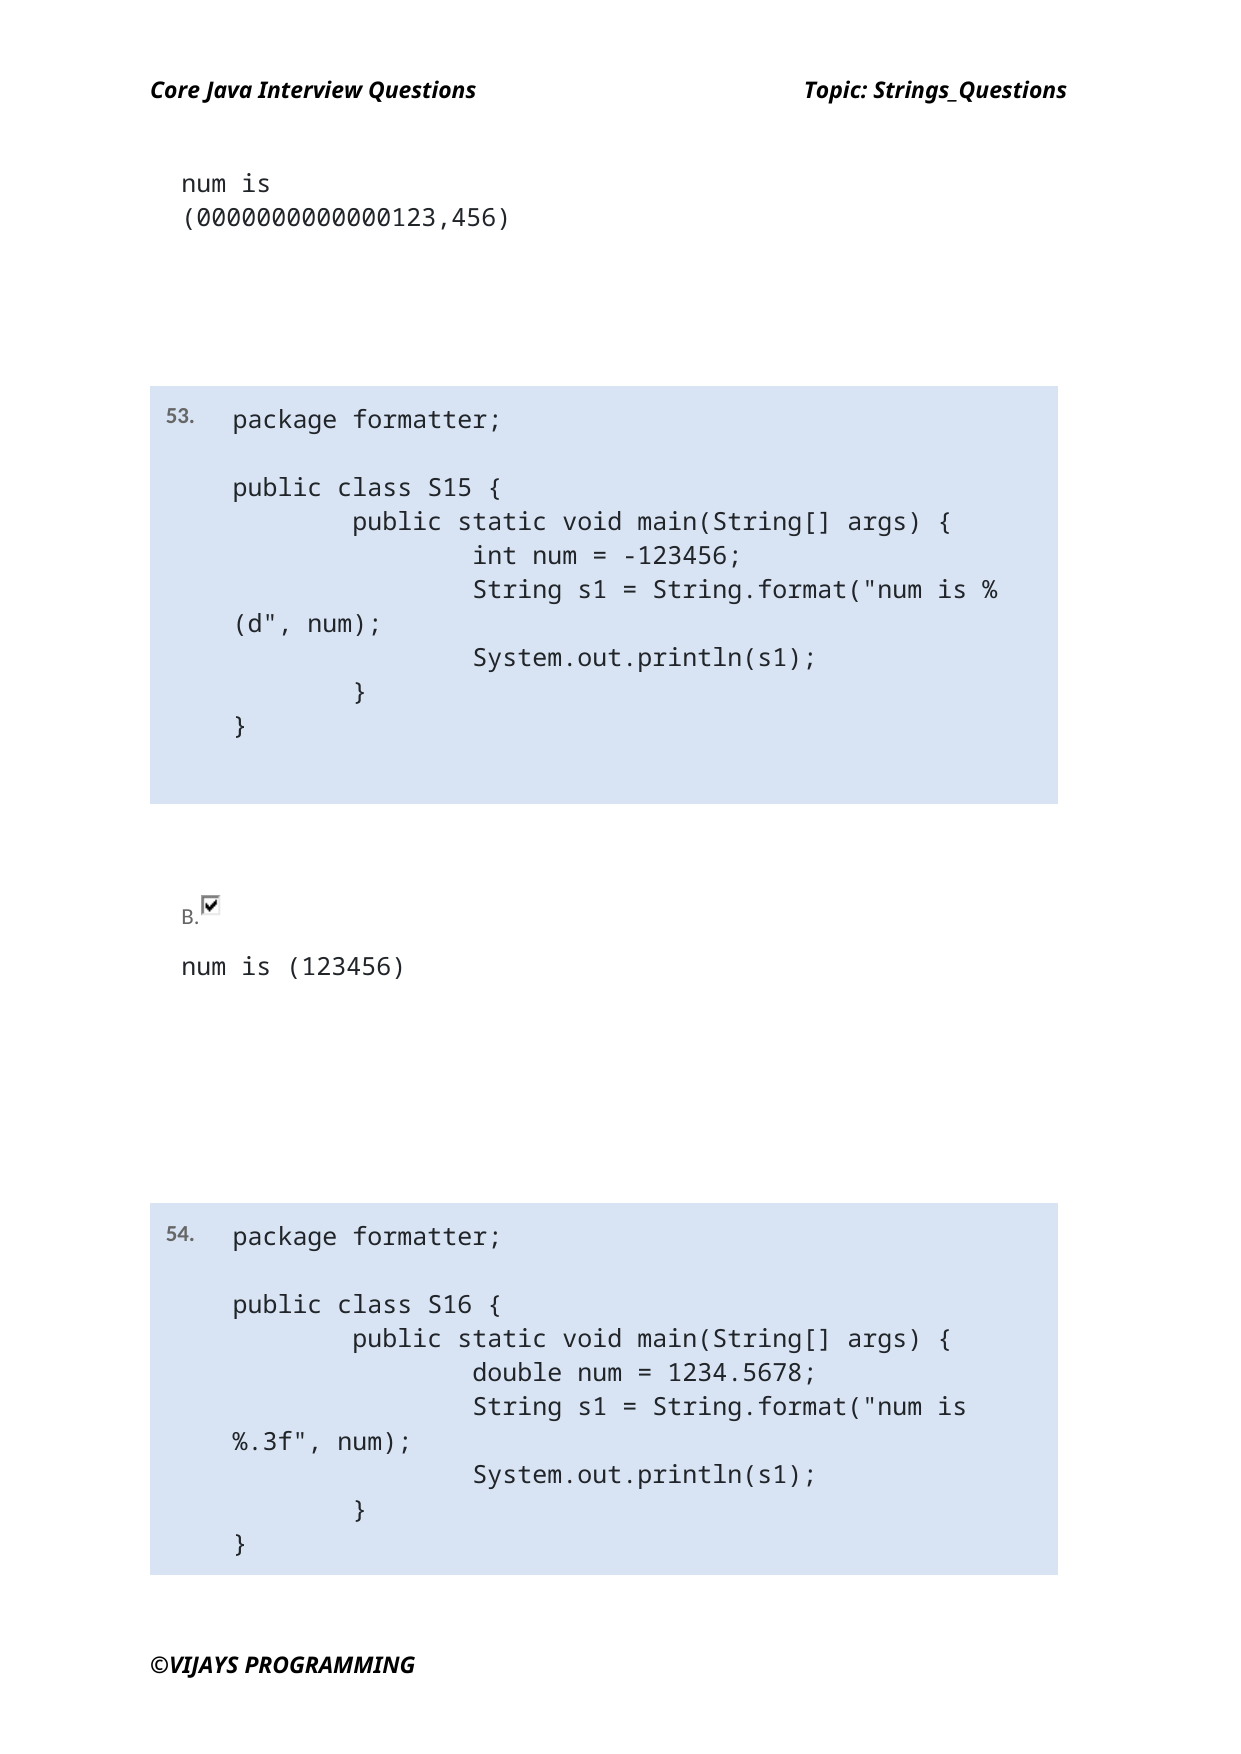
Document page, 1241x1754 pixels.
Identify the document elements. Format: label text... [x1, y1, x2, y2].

table_header [181, 1085, 281, 1187]
table_header [181, 336, 429, 370]
table_cell 54. [150, 1203, 217, 1575]
table_header package formatter; public class S15 { public static void main(String[] args) { int num = -123456; String s1 = String.format("num is %(d", num); System.out.println(s1); } } [217, 386, 1058, 804]
table_header [1058, 386, 1090, 804]
table_header 53. [150, 386, 217, 804]
table_cell [150, 150, 1090, 386]
table_cell package formatter; public class S16 { public static void main(String[] args) { double num = 1234.5678; String s1 = String.format("num is %.3f", num); System.out.println(s1); } } [217, 1203, 1058, 1575]
table_header num is (0000000000000123,456) [181, 166, 594, 336]
table_cell [1058, 1203, 1090, 1575]
table_header B. num is (123456) [181, 888, 464, 1085]
table_cell [150, 805, 1090, 1203]
table_header [181, 820, 429, 888]
